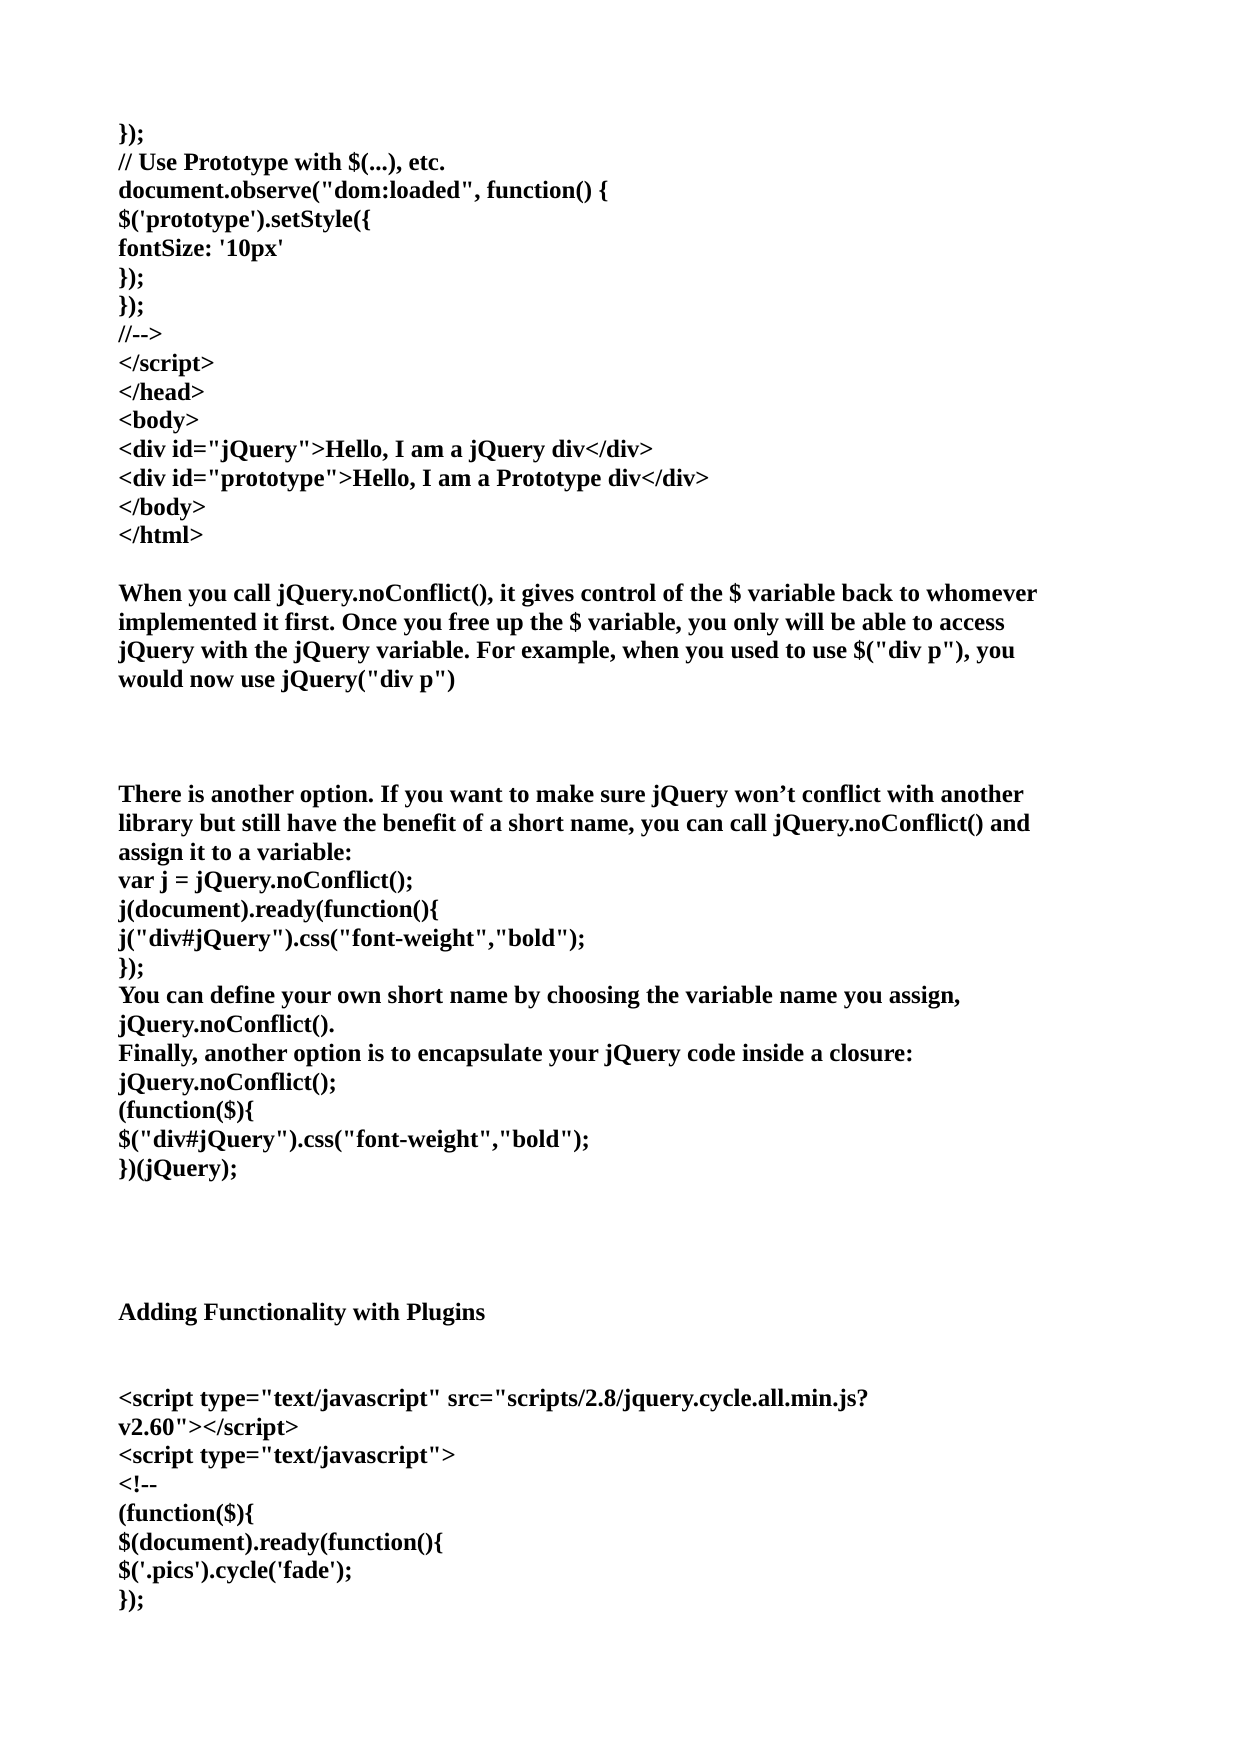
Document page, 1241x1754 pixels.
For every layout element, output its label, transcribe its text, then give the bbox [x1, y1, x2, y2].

text </script> [118, 348, 1122, 377]
text library but still have the benefit of a short name, you can call jQuery.noConflict() and [118, 808, 1122, 837]
text $(document).ready(function(){ [118, 1527, 1122, 1556]
text <div id="jQuery">Hello, I am a jQuery div</div> [118, 434, 1122, 463]
text (function($){ [118, 1096, 1122, 1124]
text <script type="text/javascript" src="scripts/2.8/jquery.cycle.all.min.js? [118, 1383, 1122, 1412]
text j("div#jQuery").css("font-weight","bold"); [118, 923, 1122, 952]
text j(document).ready(function(){ [118, 894, 1122, 923]
text <!-- [118, 1469, 1122, 1498]
text v2.60"></script> [118, 1412, 1122, 1441]
text <script type="text/javascript"> [118, 1441, 1122, 1469]
text assign it to a variable: [118, 837, 1122, 866]
text var j = jQuery.noConflict(); [118, 866, 1122, 894]
text </head> [118, 377, 1122, 406]
text //--> [118, 319, 1122, 348]
text }); [118, 1584, 1122, 1613]
text There is another option. If you want to make sure jQuery won’t conflict with another [118, 779, 1122, 808]
text <body> [118, 406, 1122, 434]
text Finally, another option is to encapsulate your jQuery code inside a closure: [118, 1038, 1122, 1067]
text }); [118, 291, 1122, 319]
text }); [118, 952, 1122, 981]
text jQuery.noConflict(). [118, 1009, 1122, 1038]
text You can define your own short name by choosing the variable name you assign, [118, 981, 1122, 1009]
text }); [118, 262, 1122, 291]
text })(jQuery); [118, 1153, 1122, 1182]
text jQuery.noConflict(); [118, 1067, 1122, 1096]
text (function($){ [118, 1498, 1122, 1527]
text document.observe("dom:loaded", function() { [118, 176, 1122, 204]
text would now use jQuery("div p") [118, 664, 1122, 693]
text // Use Prototype with $(...), etc. [118, 147, 1122, 176]
text }); [118, 118, 1122, 147]
text implemented it first. Once you free up the $ variable, you only will be able to access [118, 607, 1122, 636]
text fontSize: '10px' [118, 233, 1122, 262]
text jQuery with the jQuery variable. For example, when you used to use $("div p"), you [118, 636, 1122, 664]
text Adding Functionality with Plugins [118, 1297, 1122, 1326]
text $("div#jQuery").css("font-weight","bold"); [118, 1124, 1122, 1153]
text $('.pics').cycle('fade'); [118, 1556, 1122, 1584]
text $('prototype').setStyle({ [118, 204, 1122, 233]
text </body> [118, 492, 1122, 521]
text <div id="prototype">Hello, I am a Prototype div</div> [118, 463, 1122, 492]
text When you call jQuery.noConflict(), it gives control of the $ variable back to whomever [118, 578, 1122, 607]
text </html> [118, 521, 1122, 549]
